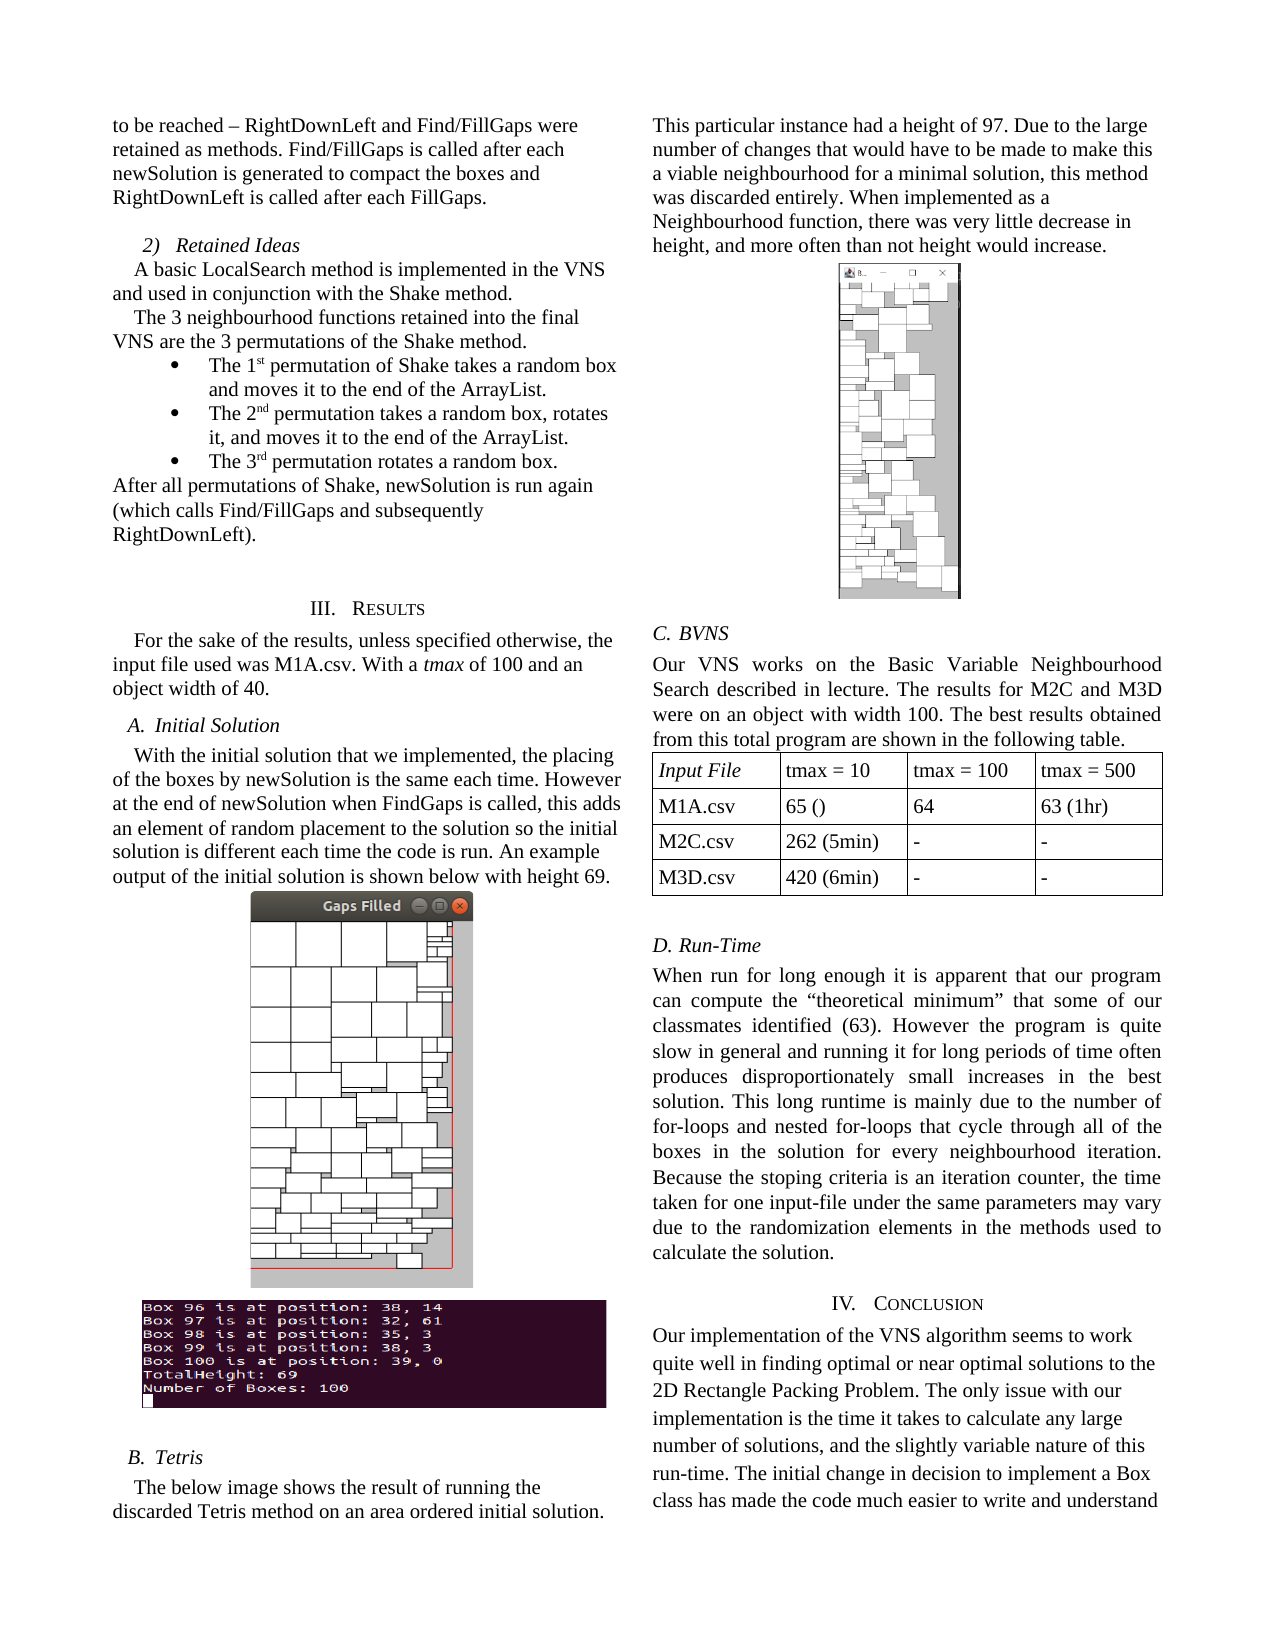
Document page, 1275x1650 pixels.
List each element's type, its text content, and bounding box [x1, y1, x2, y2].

subtitle Run-Time [652, 933, 1162, 957]
table_cell M3D.csv [653, 860, 780, 895]
table_cell - [908, 825, 1035, 859]
text When run for long enough it is apparent that our program can compute the “theoretical minimum” that some of our classmates identified (63). However the program is quite slow in general and running it for long periods of time often produces disproportionately small increases in the best solution. This long runtime is mainly due to the number of for-loops and nested for-loops that cycle through all of the boxes in the solution for every neighbourhood iteration. Because the stoping criteria is an iteration counter, the time taken for one input-file under the same parameters may vary due to the randomization elements in the methods used to calculate the solution. [652, 963, 1162, 1264]
table_cell M2C.csv [653, 825, 780, 859]
subtitle BVNS [652, 621, 1162, 645]
text Our VNS works on the Basic Variable Neighbourhood Search described in lecture. The results for M2C and M3D were on an object with width 100. The best results obtained from this total program are shown in the following table. [652, 651, 1162, 751]
subtitle Initial Solution [127, 713, 622, 737]
picture [838, 263, 902, 599]
text For the sake of the results, unless specified otherwise, the input file used was M1A.csv. With a tmax of 100 and an object width of 40. [112, 628, 622, 700]
table_cell 262 (5min) [781, 825, 907, 859]
table_cell - [908, 860, 1035, 895]
table_header tmax = 10 [781, 753, 907, 788]
picture [142, 1300, 607, 1408]
table_header Input File [653, 753, 780, 788]
text The below image shows the result of running the discarded Tetris method on an area ordered initial solution. [112, 1475, 622, 1523]
text This particular instance had a height of 97. Due to the large number of changes that would have to be made to make this a viable neighbourhood for a minimal solution, this method was discarded entirely. When implemented as a Neighbourhood function, there was very little decrease in height, and more often than not height would increase. [652, 112, 1162, 257]
table_cell - [1036, 825, 1162, 859]
table_cell 64 [908, 789, 1035, 823]
table_cell 65 () [781, 789, 907, 823]
subtitle Conclusion [652, 1290, 1162, 1314]
subtitle Tetris [127, 1444, 622, 1469]
table_header tmax = 100 [908, 753, 1035, 788]
text to be reached – RightDownLeft and Find/FillGaps were retained as methods. Find/FillGaps is called after each newSolution is generated to compact the boxes and RightDownLeft is called after each FillGaps. [112, 112, 622, 209]
subtitle Retained Ideas [142, 233, 622, 257]
text After all permutations of Shake, newSolution is run again (which calls Find/FillGaps and subsequently RightDownLeft). [112, 473, 622, 546]
table_cell 63 (1hr) [1036, 789, 1162, 823]
picture [250, 891, 474, 1288]
table_cell 420 (6min) [781, 860, 907, 895]
list The 3rd permutation rotates a random box. [171, 449, 622, 473]
text A basic LocalSearch method is implemented in the VNS and used in conjunction with the Shake method. [112, 257, 622, 305]
text With the initial solution that we implemented, the placing of the boxes by newSolution is the same each time. However at the end of newSolution when FindGaps is called, this adds an element of random placement to the solution so the initial solution is different each time the code is run. An example output of the initial solution is shown below with height 69. [112, 743, 622, 888]
text The 3 neighbourhood functions retained into the final VNS are the 3 permutations of the Shake method. [112, 305, 622, 353]
table_header tmax = 500 [1036, 753, 1162, 788]
text Our implementation of the VNS algorithm seems to work quite well in finding optimal or near optimal solutions to the 2D Rectangle Packing Problem. The only issue with our implementation is the time it takes to calculate any large number of solutions, and the slightly variable nature of this run-time. The initial change in decision to implement a Box class has made the code much easier to write and understand [652, 1323, 1162, 1512]
subtitle Results [112, 596, 622, 620]
table_cell - [1036, 860, 1162, 895]
list The 1st permutation of Shake takes a random box and moves it to the end of the ArrayList. [171, 353, 622, 401]
table_cell M1A.csv [653, 789, 780, 823]
list The 2nd permutation takes a random box, rotates it, and moves it to the end of the ArrayList. [171, 401, 622, 449]
